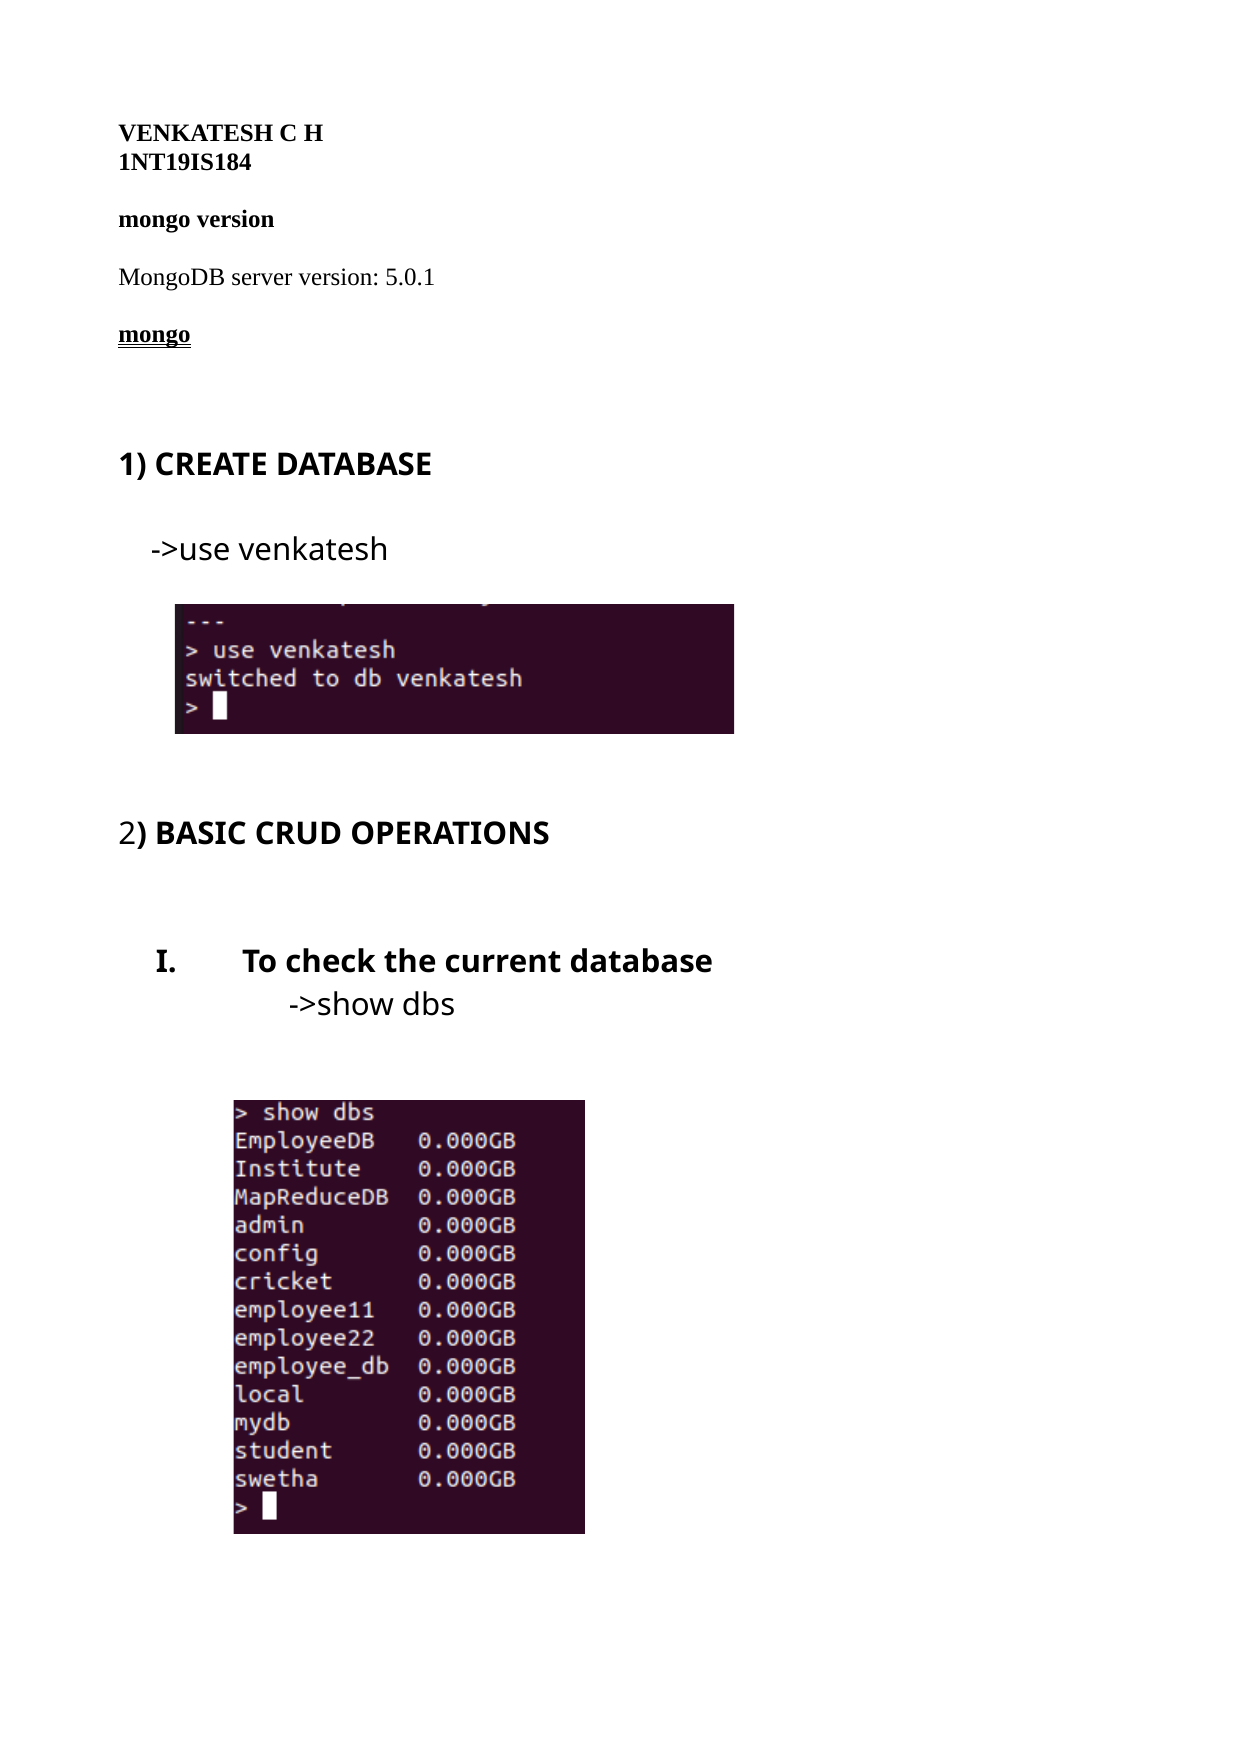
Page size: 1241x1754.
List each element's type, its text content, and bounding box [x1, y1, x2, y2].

text ->show dbs [118, 981, 1122, 1024]
list To check the current database [156, 939, 1122, 981]
text 1) CREATE DATABASE [118, 442, 1122, 484]
text VENKATESH C H [118, 118, 1122, 147]
text MongoDB server version: 5.0.1 [118, 262, 1122, 291]
text ->use venkatesh [118, 527, 1122, 569]
text 1NT19IS184 [118, 147, 1122, 176]
text mongo [118, 319, 1122, 348]
text 2) BASIC CRUD OPERATIONS [118, 811, 1122, 854]
text mongo version [118, 204, 1122, 233]
